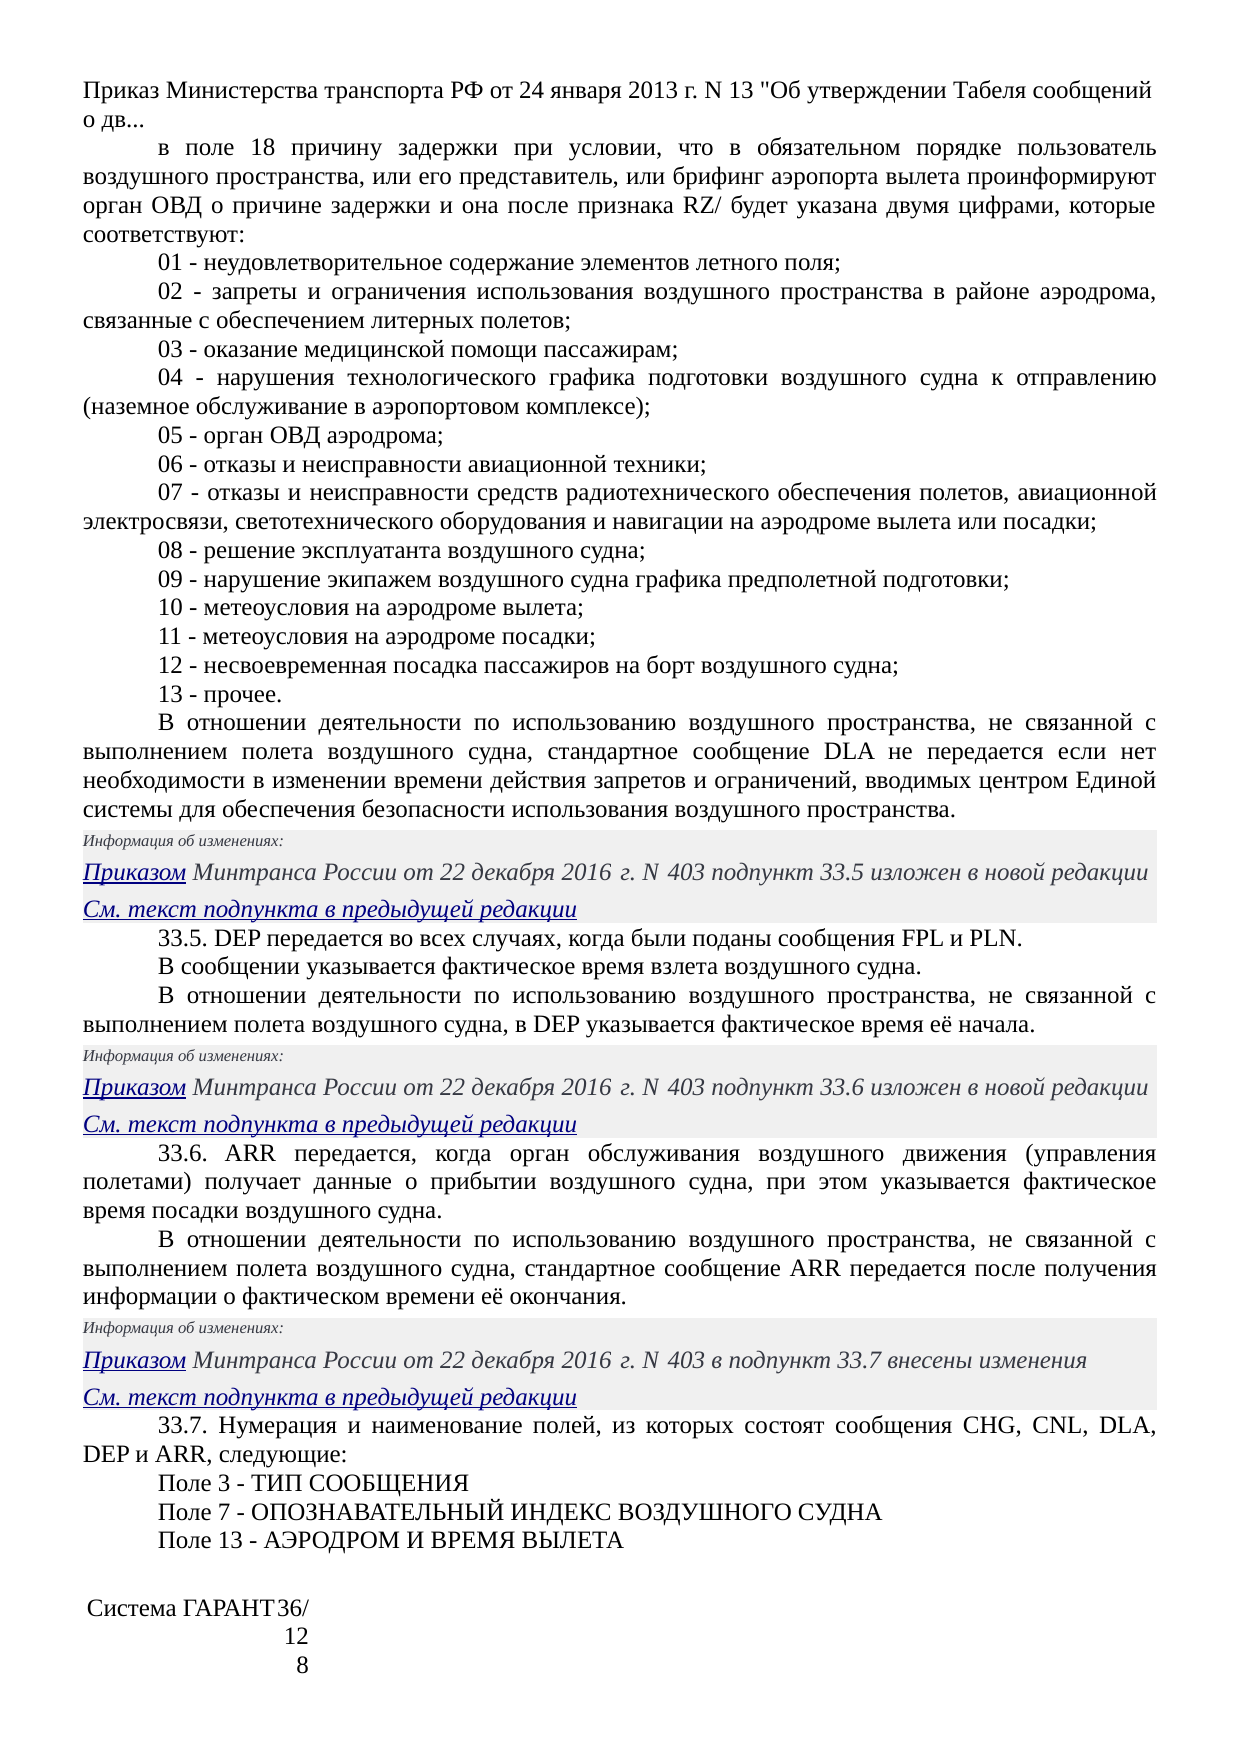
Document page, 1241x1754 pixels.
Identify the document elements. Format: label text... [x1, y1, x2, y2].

text 09 - нарушение экипажем воздушного судна графика предполетной подготовки; [83, 564, 1157, 592]
text Информация об изменениях: [286, 1318, 1157, 1337]
text Приказом Минтранса России от 22 декабря 2016 г. N 403 подпункт 33.6 изложен в новой редакции [83, 1072, 1157, 1101]
text В сообщении указывается фактическое время взлета воздушного судна. [83, 951, 1157, 980]
text 07 - отказы и неисправности средств радиотехнического обеспечения полетов, авиационной электросвязи, светотехнического оборудования и навигации на аэродроме вылета или посадки; [83, 477, 1157, 535]
text 06 - отказы и неисправности авиационной техники; [83, 449, 1157, 477]
text См. текст подпункта в предыдущей редакции [579, 894, 1157, 923]
text 33.6. ARR передается, когда орган обслуживания воздушного движения (управления полетами) получает данные о прибытии воздушного судна, при этом указывается фактическое время посадки воздушного судна. [83, 1138, 1157, 1224]
text 10 - метеоусловия на аэродроме вылета; [83, 592, 1157, 621]
text 01 - неудовлетворительное содержание элементов летного поля; [83, 247, 1157, 276]
text 12 - несвоевременная посадка пассажиров на борт воздушного судна; [83, 650, 1157, 679]
text В отношении деятельности по использованию воздушного пространства, не связанной с выполнением полета воздушного судна, в DEP указывается фактическое время её начала. [83, 980, 1157, 1038]
text См. текст подпункта в предыдущей редакции [579, 1382, 1157, 1410]
text в поле 18 причину задержки при условии, что в обязательном порядке пользователь воздушного пространства, или его представитель, или брифинг аэропорта вылета проинформируют орган ОВД о причине задержки и она после признака RZ/ будет указана двумя цифрами, которые соответствуют: [83, 132, 1157, 247]
text 04 - нарушения технологического графика подготовки воздушного судна к отправлению (наземное обслуживание в аэропортовом комплексе); [83, 362, 1157, 420]
text Информация об изменениях: [286, 1045, 1157, 1064]
text 13 - прочее. [83, 679, 1157, 707]
text 02 - запреты и ограничения использования воздушного пространства в районе аэродрома, связанные с обеспечением литерных полетов; [83, 276, 1157, 334]
text Приказом Минтранса России от 22 декабря 2016 г. N 403 в подпункт 33.7 внесены изменения [1090, 1345, 1157, 1374]
text В отношении деятельности по использованию воздушного пространства, не связанной с выполнением полета воздушного судна, стандартное сообщение DLA не передается если нет необходимости в изменении времени действия запретов и ограничений, вводимых центром Единой системы для обеспечения безопасности использования воздушного пространства. [83, 707, 1157, 822]
text 33.7. Нумерация и наименование полей, из которых состоят сообщения CHG, CNL, DLA, DEP и ARR, следующие: [83, 1410, 1157, 1468]
text 05 - орган ОВД аэродрома; [83, 420, 1157, 449]
text Поле 13 - АЭРОДРОМ И ВРЕМЯ ВЫЛЕТА [83, 1525, 1157, 1554]
text Информация об изменениях: [286, 830, 1157, 849]
text Поле 3 - ТИП СООБЩЕНИЯ [83, 1468, 1157, 1497]
text 33.5. DEP передается во всех случаях, когда были поданы сообщения FPL и PLN. [83, 923, 1157, 951]
text 11 - метеоусловия на аэродроме посадки; [83, 621, 1157, 650]
text См. текст подпункта в предыдущей редакции [579, 1109, 1157, 1138]
text Поле 7 - ОПОЗНАВАТЕЛЬНЫЙ ИНДЕКС ВОЗДУШНОГО СУДНА [83, 1497, 1157, 1525]
text 03 - оказание медицинской помощи пассажирам; [83, 334, 1157, 362]
text 08 - решение эксплуатанта воздушного судна; [83, 535, 1157, 564]
text В отношении деятельности по использованию воздушного пространства, не связанной с выполнением полета воздушного судна, стандартное сообщение ARR передается после получения информации о фактическом времени её окончания. [83, 1224, 1157, 1310]
